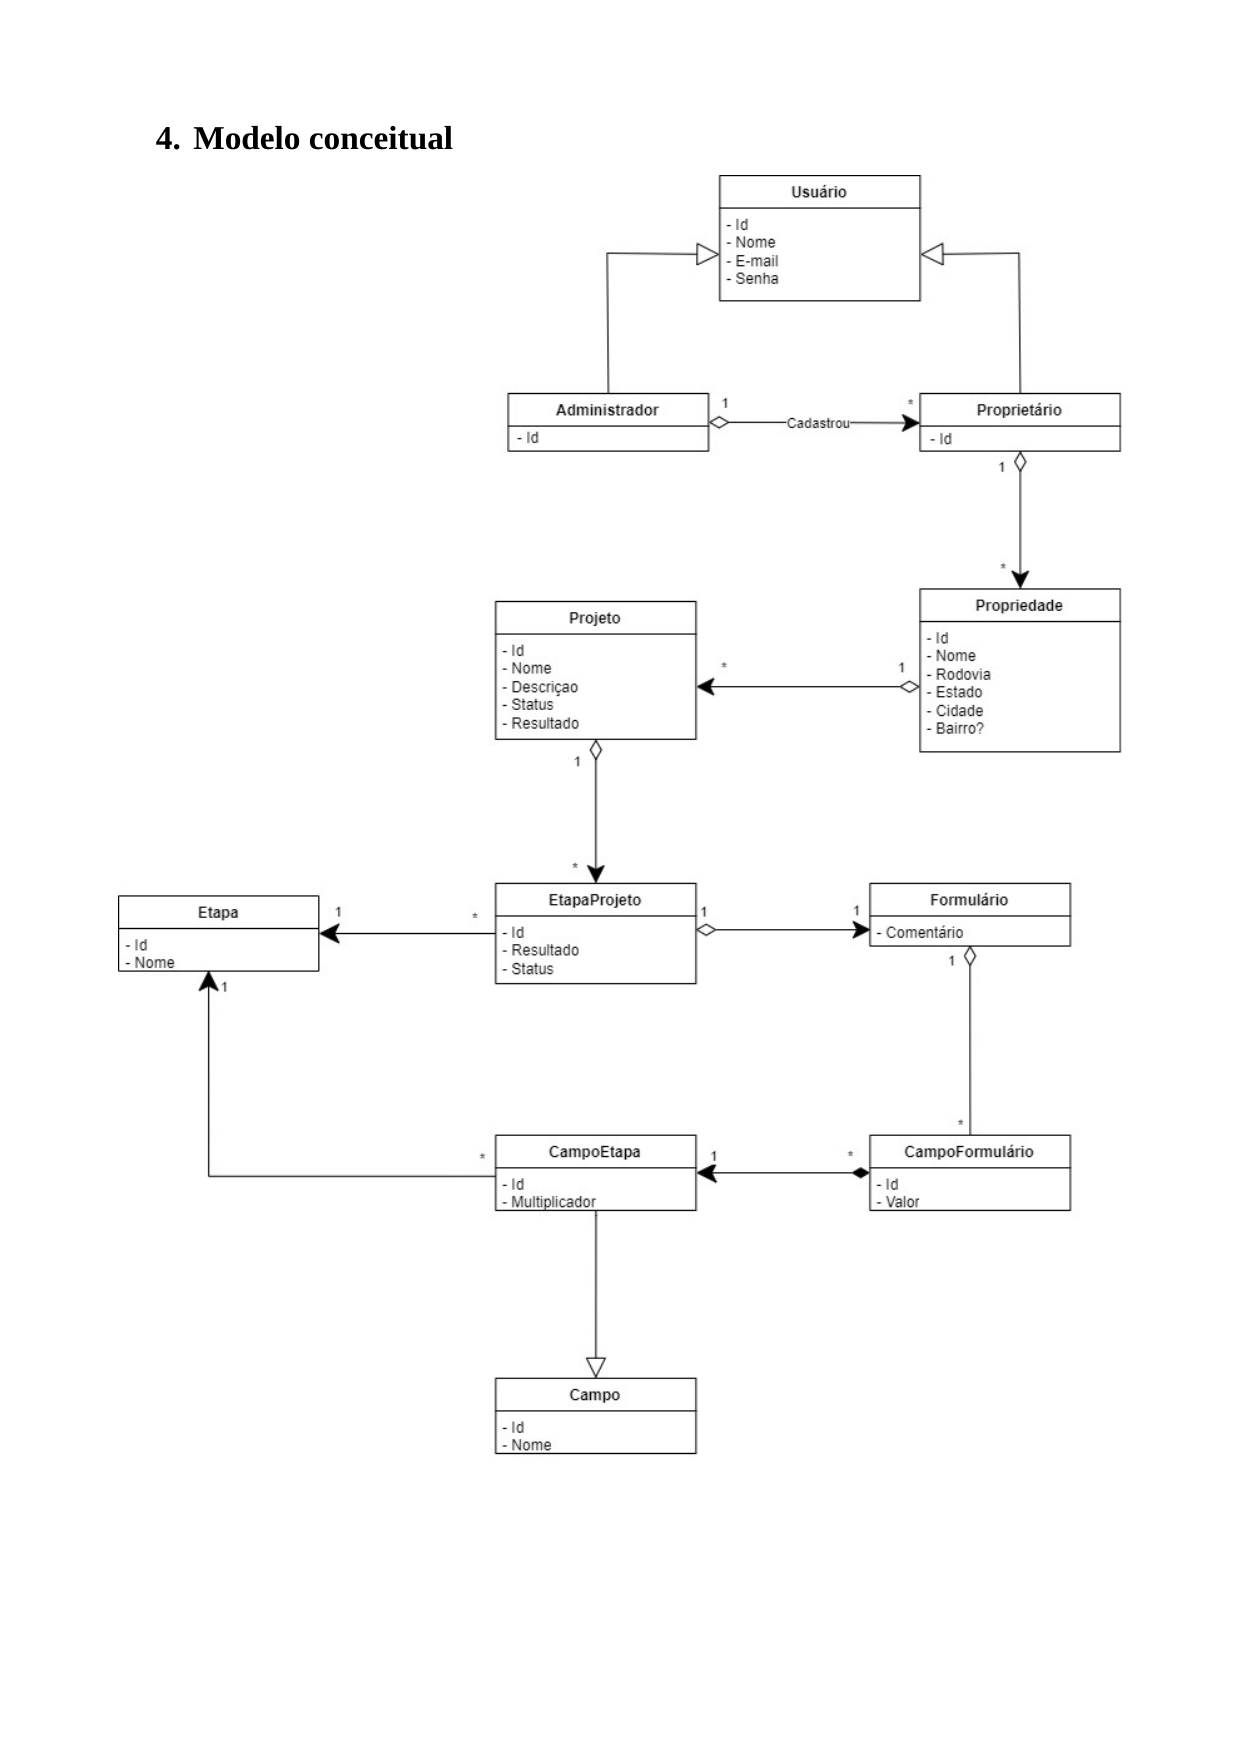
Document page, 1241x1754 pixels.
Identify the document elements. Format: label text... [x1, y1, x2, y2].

list Modelo conceitual [156, 118, 1122, 156]
